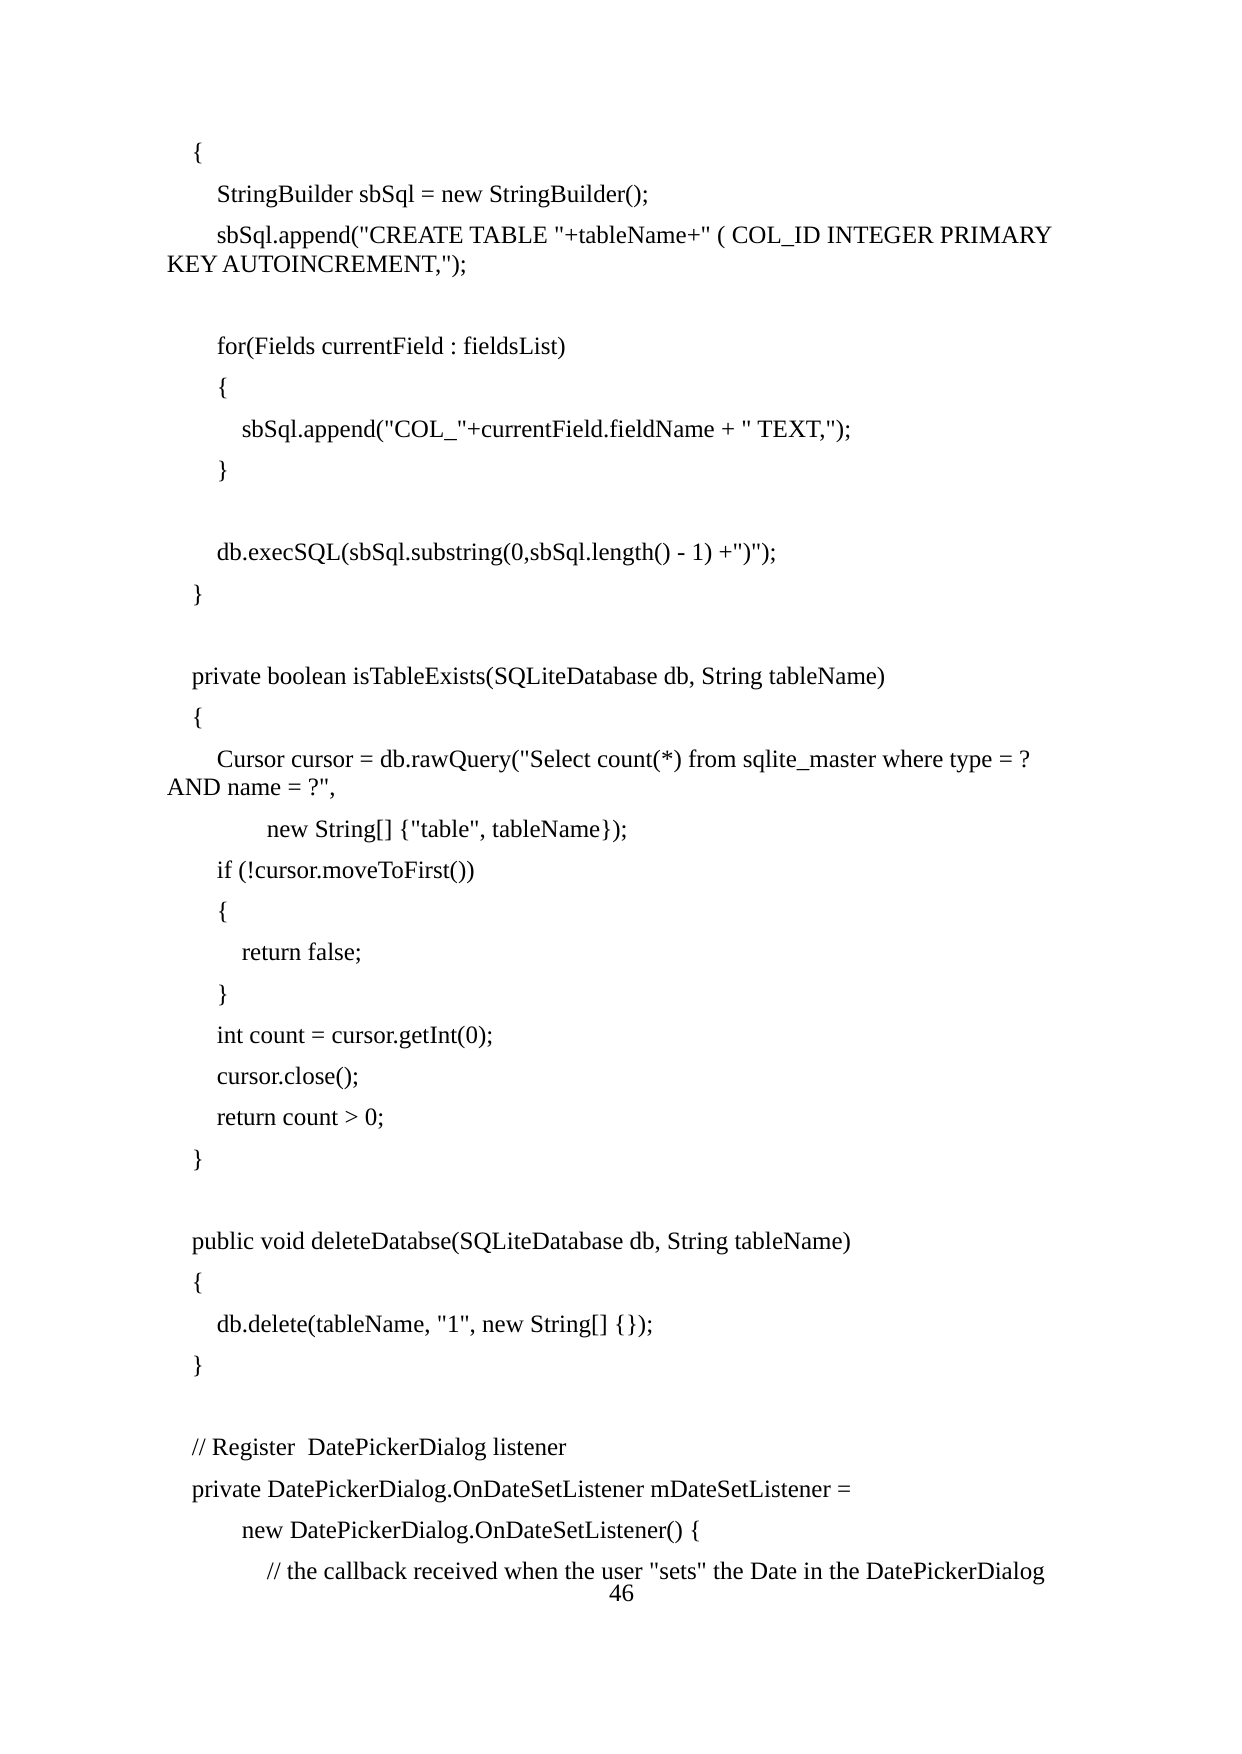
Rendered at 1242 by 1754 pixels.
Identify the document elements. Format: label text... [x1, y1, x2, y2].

text db.execSQL(sbSql.substring(0,sbSql.length() - 1) +")"); [167, 537, 1067, 566]
text // Register DatePickerDialog listener [167, 1432, 1067, 1461]
text StringBuilder sbSql = new StringBuilder(); [167, 179, 1067, 207]
text { [167, 702, 1067, 731]
text return count > 0; [167, 1102, 1067, 1131]
text private DatePickerDialog.OnDateSetListener mDateSetListener = [167, 1474, 1067, 1502]
text } [167, 579, 1067, 607]
text { [167, 1267, 1067, 1296]
text return false; [167, 937, 1067, 966]
text sbSql.append("CREATE TABLE "+tableName+" ( COL_ID INTEGER PRIMARY KEY AUTOINCREMENT,"); [167, 220, 1067, 277]
text Cursor cursor = db.rawQuery("Select count(*) from sqlite_master where type = ? AND name = ?", [167, 744, 1067, 801]
text private boolean isTableExists(SQLiteDatabase db, String tableName) [167, 661, 1067, 690]
text // the callback received when the user "sets" the Date in the DatePickerDialog [167, 1556, 1067, 1585]
text } [167, 979, 1067, 1007]
text { [167, 372, 1067, 401]
text db.delete(tableName, "1", new String[] {}); [167, 1309, 1067, 1337]
text new DatePickerDialog.OnDateSetListener() { [167, 1515, 1067, 1544]
text public void deleteDatabse(SQLiteDatabase db, String tableName) [167, 1226, 1067, 1255]
text for(Fields currentField : fieldsList) [167, 331, 1067, 360]
text sbSql.append("COL_"+currentField.fieldName + " TEXT,"); [167, 414, 1067, 442]
text { [167, 896, 1067, 925]
text } [167, 1350, 1067, 1379]
text int count = cursor.getInt(0); [167, 1020, 1067, 1049]
text if (!cursor.moveToFirst()) [167, 855, 1067, 884]
text } [167, 1144, 1067, 1172]
text { [167, 137, 1067, 166]
text new String[] {"table", tableName}); [167, 814, 1067, 842]
text cursor.close(); [167, 1061, 1067, 1090]
text } [167, 455, 1067, 484]
